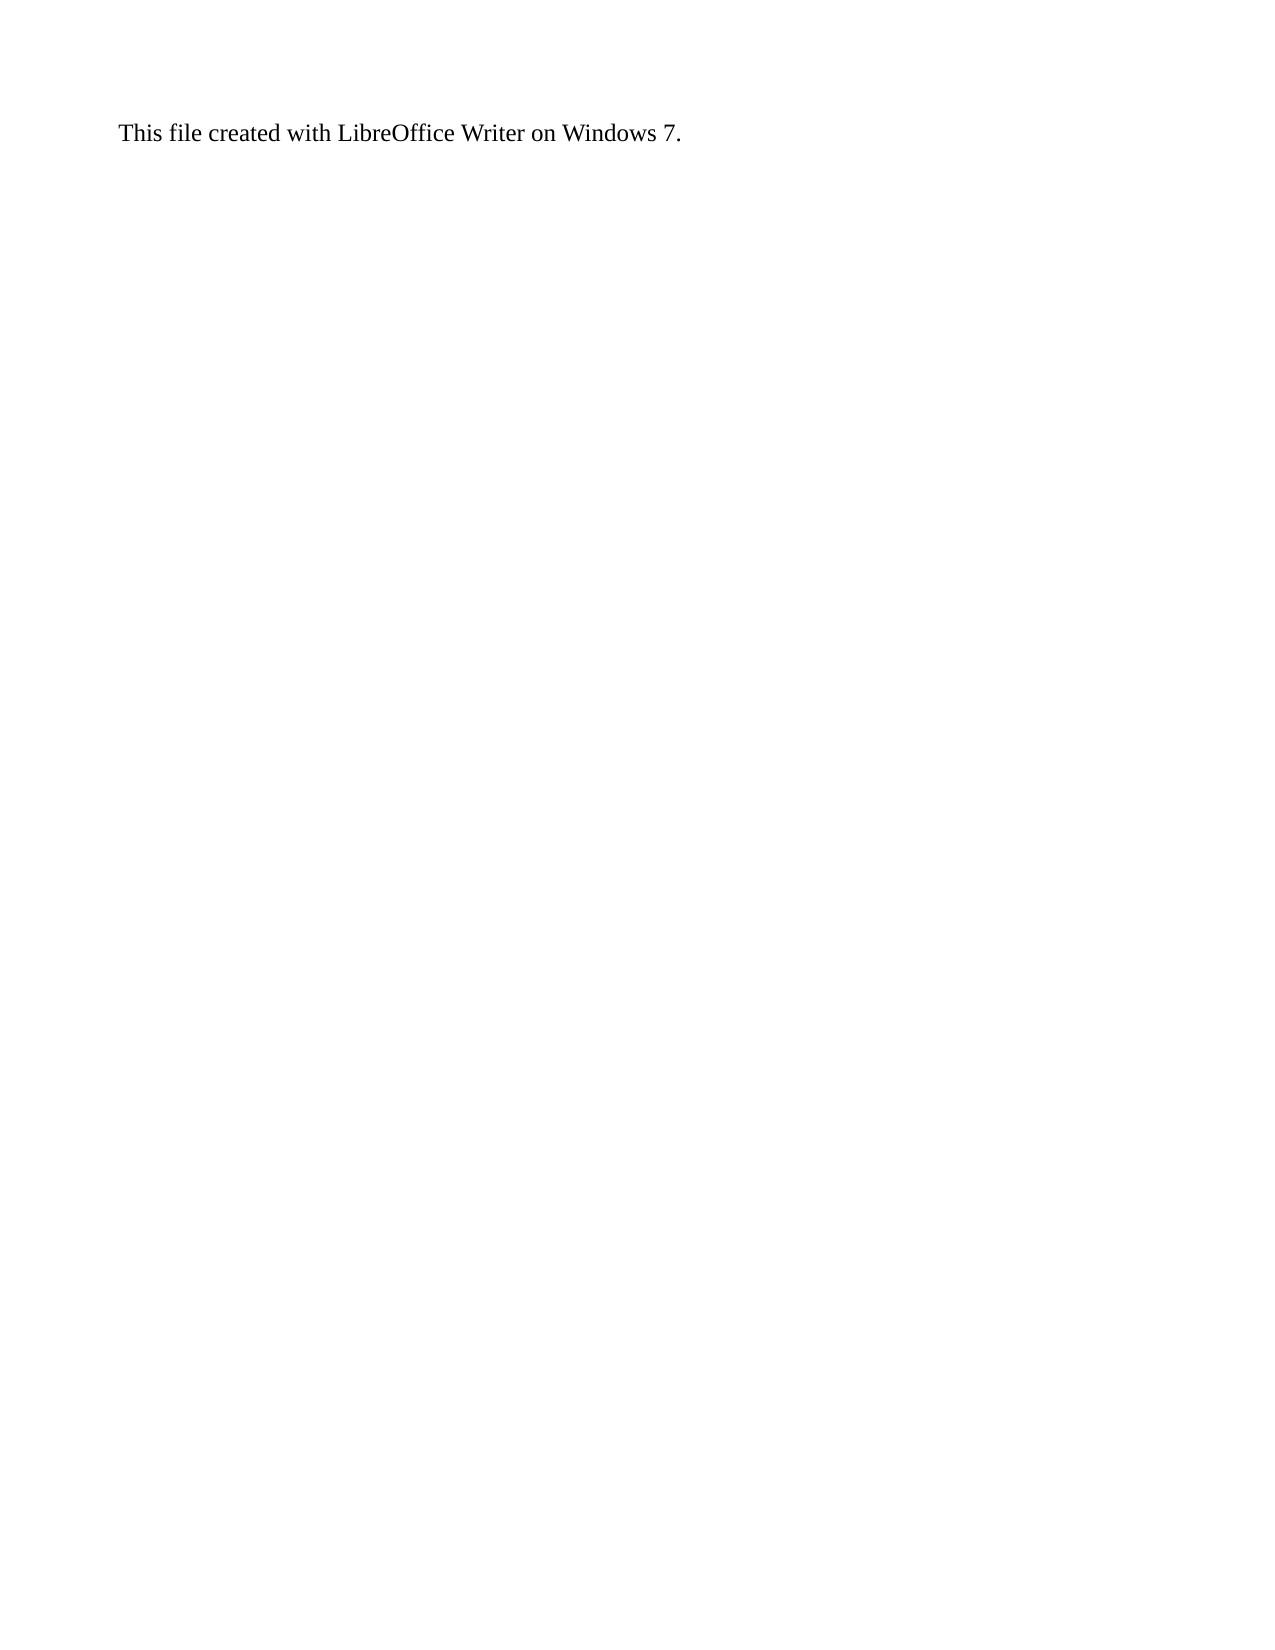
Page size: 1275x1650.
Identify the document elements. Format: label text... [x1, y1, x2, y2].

text This file created with LibreOffice Writer on Windows 7. [118, 118, 1157, 147]
